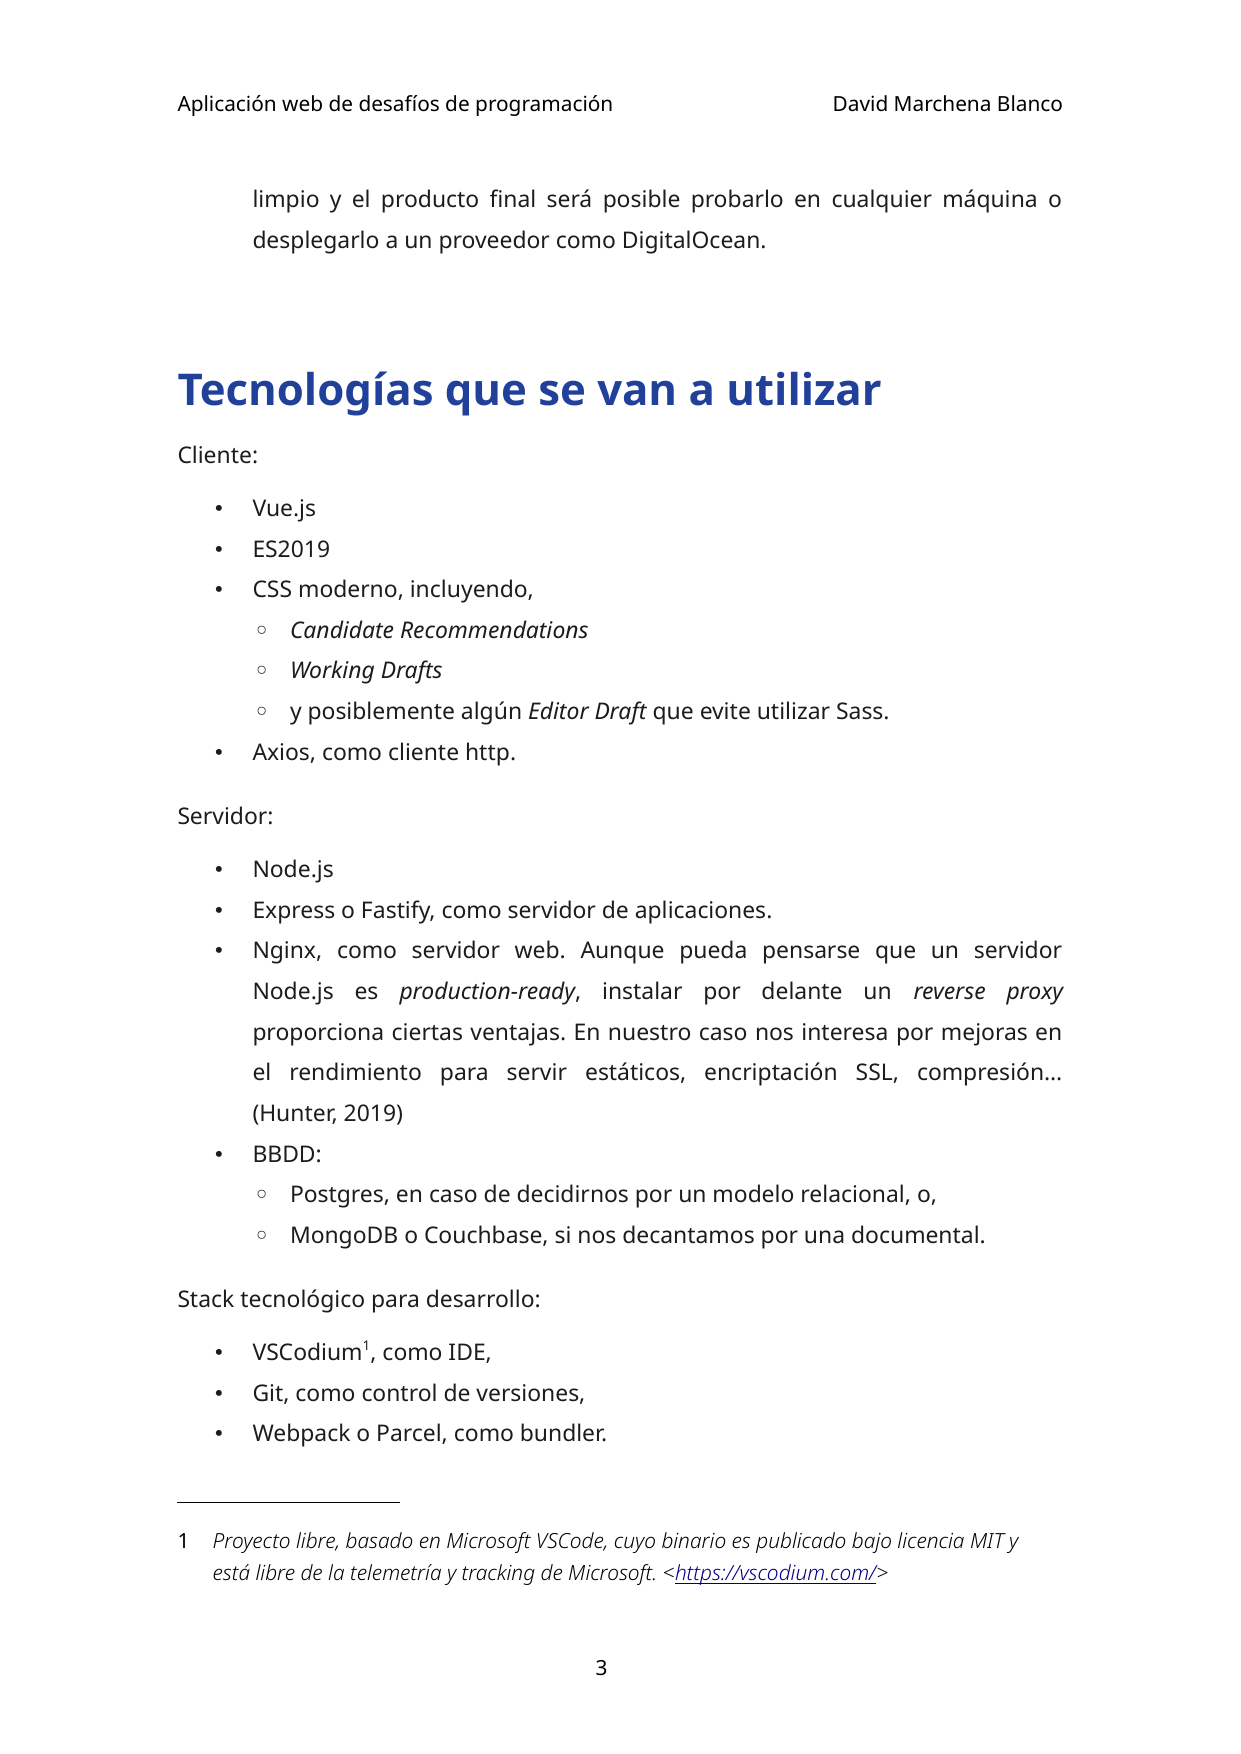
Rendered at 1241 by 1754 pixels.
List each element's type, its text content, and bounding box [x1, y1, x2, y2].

list Candidate Recommendations [252, 614, 1063, 645]
list Postgres, en caso de decidirnos por un modelo relacional, o, [252, 1178, 1063, 1209]
list MongoDB o Couchbase, si nos decantamos por una documental. [252, 1219, 1063, 1250]
list Express o Fastify, como servidor de aplicaciones. [215, 894, 1063, 925]
list BBDD: [215, 1137, 1063, 1169]
text Servidor: [177, 800, 1063, 831]
text Stack tecnológico para desarrollo: [177, 1283, 1063, 1314]
list Vue.js [215, 492, 1063, 523]
text Cliente: [177, 439, 1063, 470]
list ES2019 [215, 533, 1063, 564]
list CSS moderno, incluyendo, [215, 573, 1063, 604]
list Working Drafts [252, 654, 1063, 686]
list y posiblemente algún Editor Draft que evite utilizar Sass. [252, 695, 1063, 726]
list Proyecto libre, basado en Microsoft VSCode, cuyo binario es publicado bajo licencia MIT y está libre de la telemetría y tracking de Microsoft. <https://vscodium.com/> [177, 1526, 1063, 1587]
subtitle Tecnologías que se van a utilizar [177, 359, 1063, 418]
list Node.js [215, 853, 1063, 884]
list Git, como control de versiones, [215, 1377, 1063, 1408]
list Axios, como cliente http. [215, 736, 1063, 767]
list VSCodium, como IDE, [215, 1336, 1063, 1367]
list Webpack o Parcel, como bundler. [215, 1417, 1063, 1449]
list limpio y el producto final será posible probarlo en cualquier máquina o desplegarlo a un proveedor como DigitalOcean. [215, 183, 1063, 255]
list Nginx, como servidor web. Aunque pueda pensarse que un servidor Node.js es production-ready, instalar por delante un reverse proxy proporciona ciertas ventajas. En nuestro caso nos interesa por mejoras en el rendimiento para servir estáticos, encriptación SSL, compresión… (Hunter, 2019) [215, 934, 1063, 1128]
